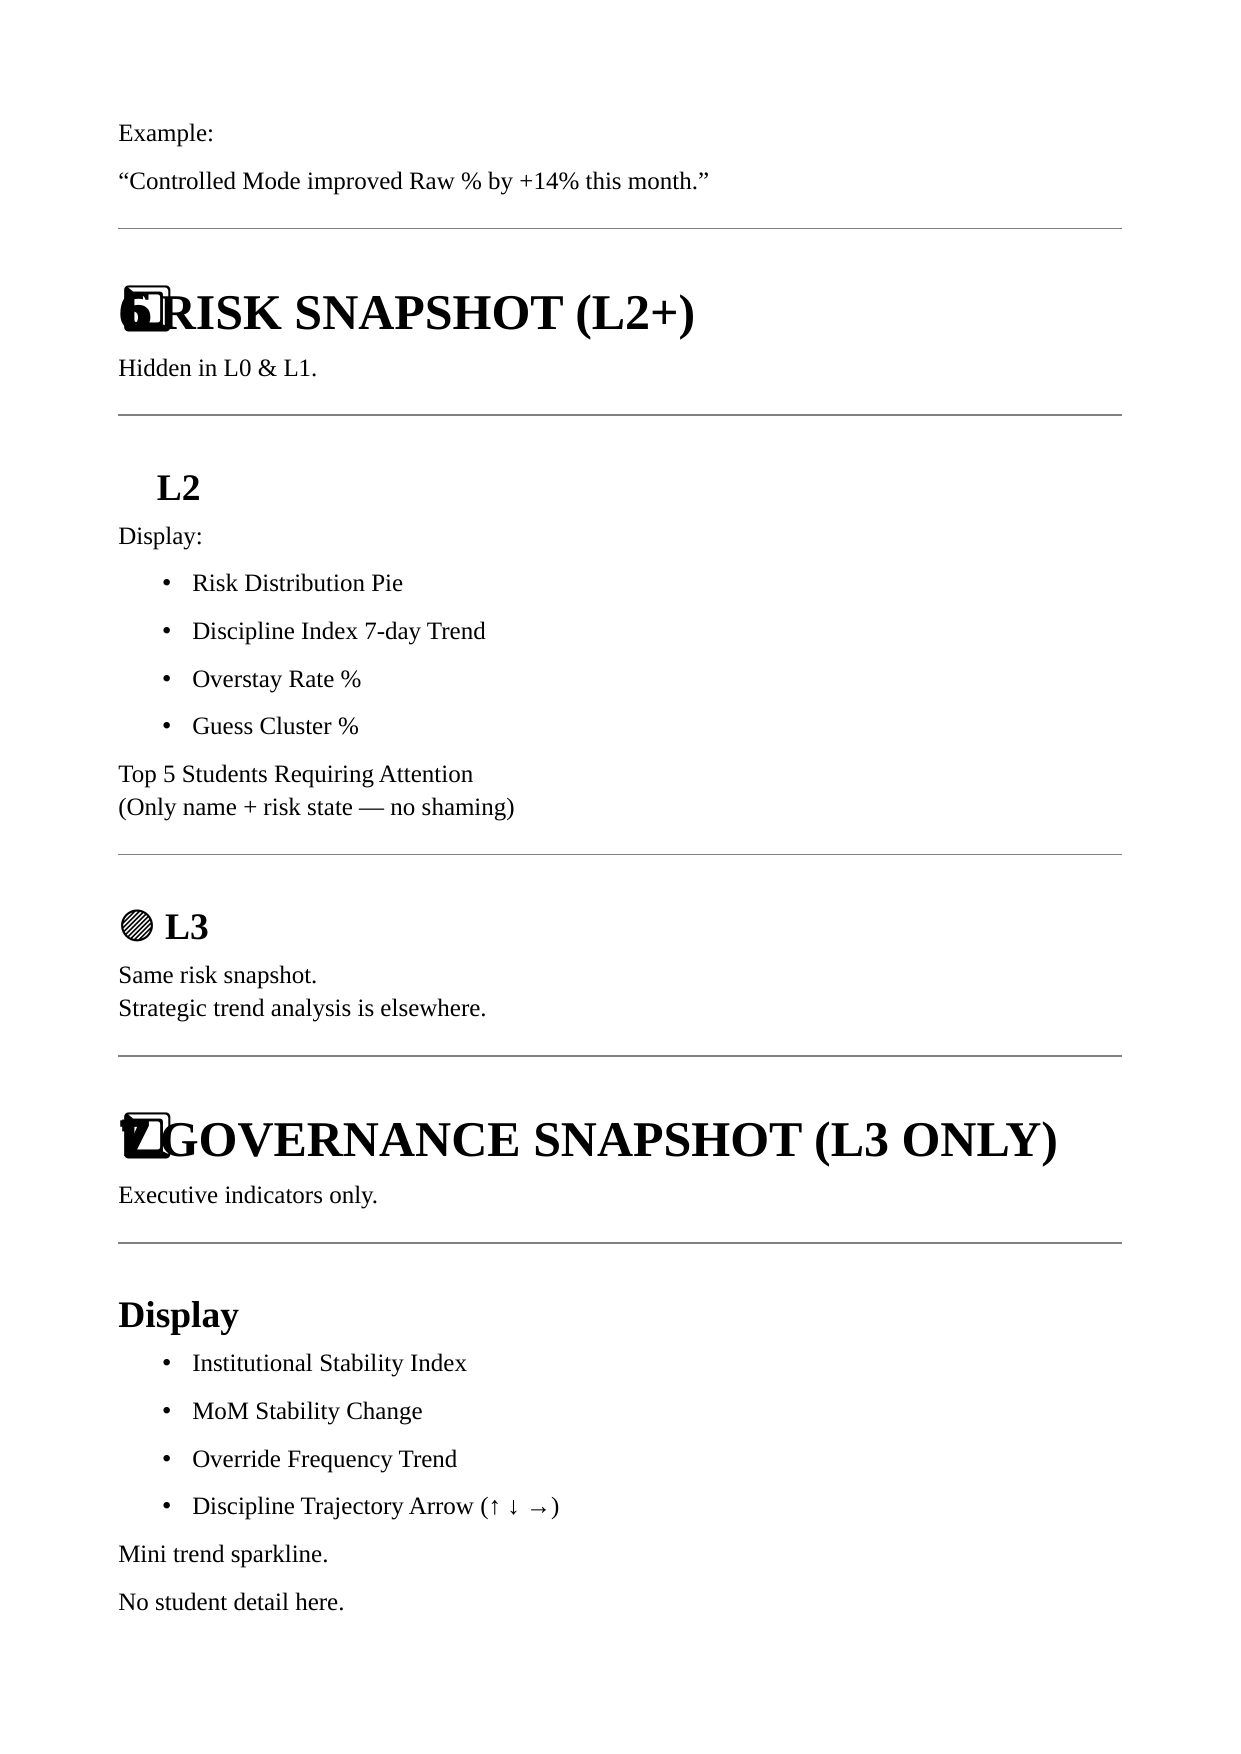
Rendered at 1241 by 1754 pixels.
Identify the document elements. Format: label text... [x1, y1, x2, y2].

text Display: [118, 521, 1122, 550]
subtitle Display [118, 1293, 1122, 1336]
subtitle 🔵 L2 [118, 465, 1122, 508]
text Same risk snapshot. Strategic trend analysis is elsewhere. [118, 960, 1122, 1022]
text Top 5 Students Requiring Attention (Only name + risk state — no shaming) [118, 759, 1122, 821]
text “Controlled Mode improved Raw % by +14% this month.” [118, 166, 1122, 194]
list Override Frequency Trend [162, 1444, 1122, 1472]
text Mini trend sparkline. [118, 1539, 1122, 1568]
text Hidden in L0 & L1. [118, 353, 1122, 381]
text No student detail here. [118, 1587, 1122, 1615]
subtitle 7️⃣ GOVERNANCE SNAPSHOT (L3 ONLY) [118, 1110, 1122, 1168]
subtitle 🟣 L3 [118, 905, 1122, 948]
list Overstay Rate % [162, 664, 1122, 692]
list Institutional Stability Index [162, 1348, 1122, 1377]
text Example: [118, 118, 1122, 147]
list MoM Stability Change [162, 1396, 1122, 1425]
text Executive indicators only. [118, 1180, 1122, 1209]
subtitle 6️⃣ RISK SNAPSHOT (L2+) [118, 283, 1122, 340]
list Risk Distribution Pie [162, 568, 1122, 597]
list Guess Cluster % [162, 711, 1122, 740]
list Discipline Trajectory Arrow (↑ ↓ →) [162, 1491, 1122, 1520]
list Discipline Index 7-day Trend [162, 616, 1122, 645]
